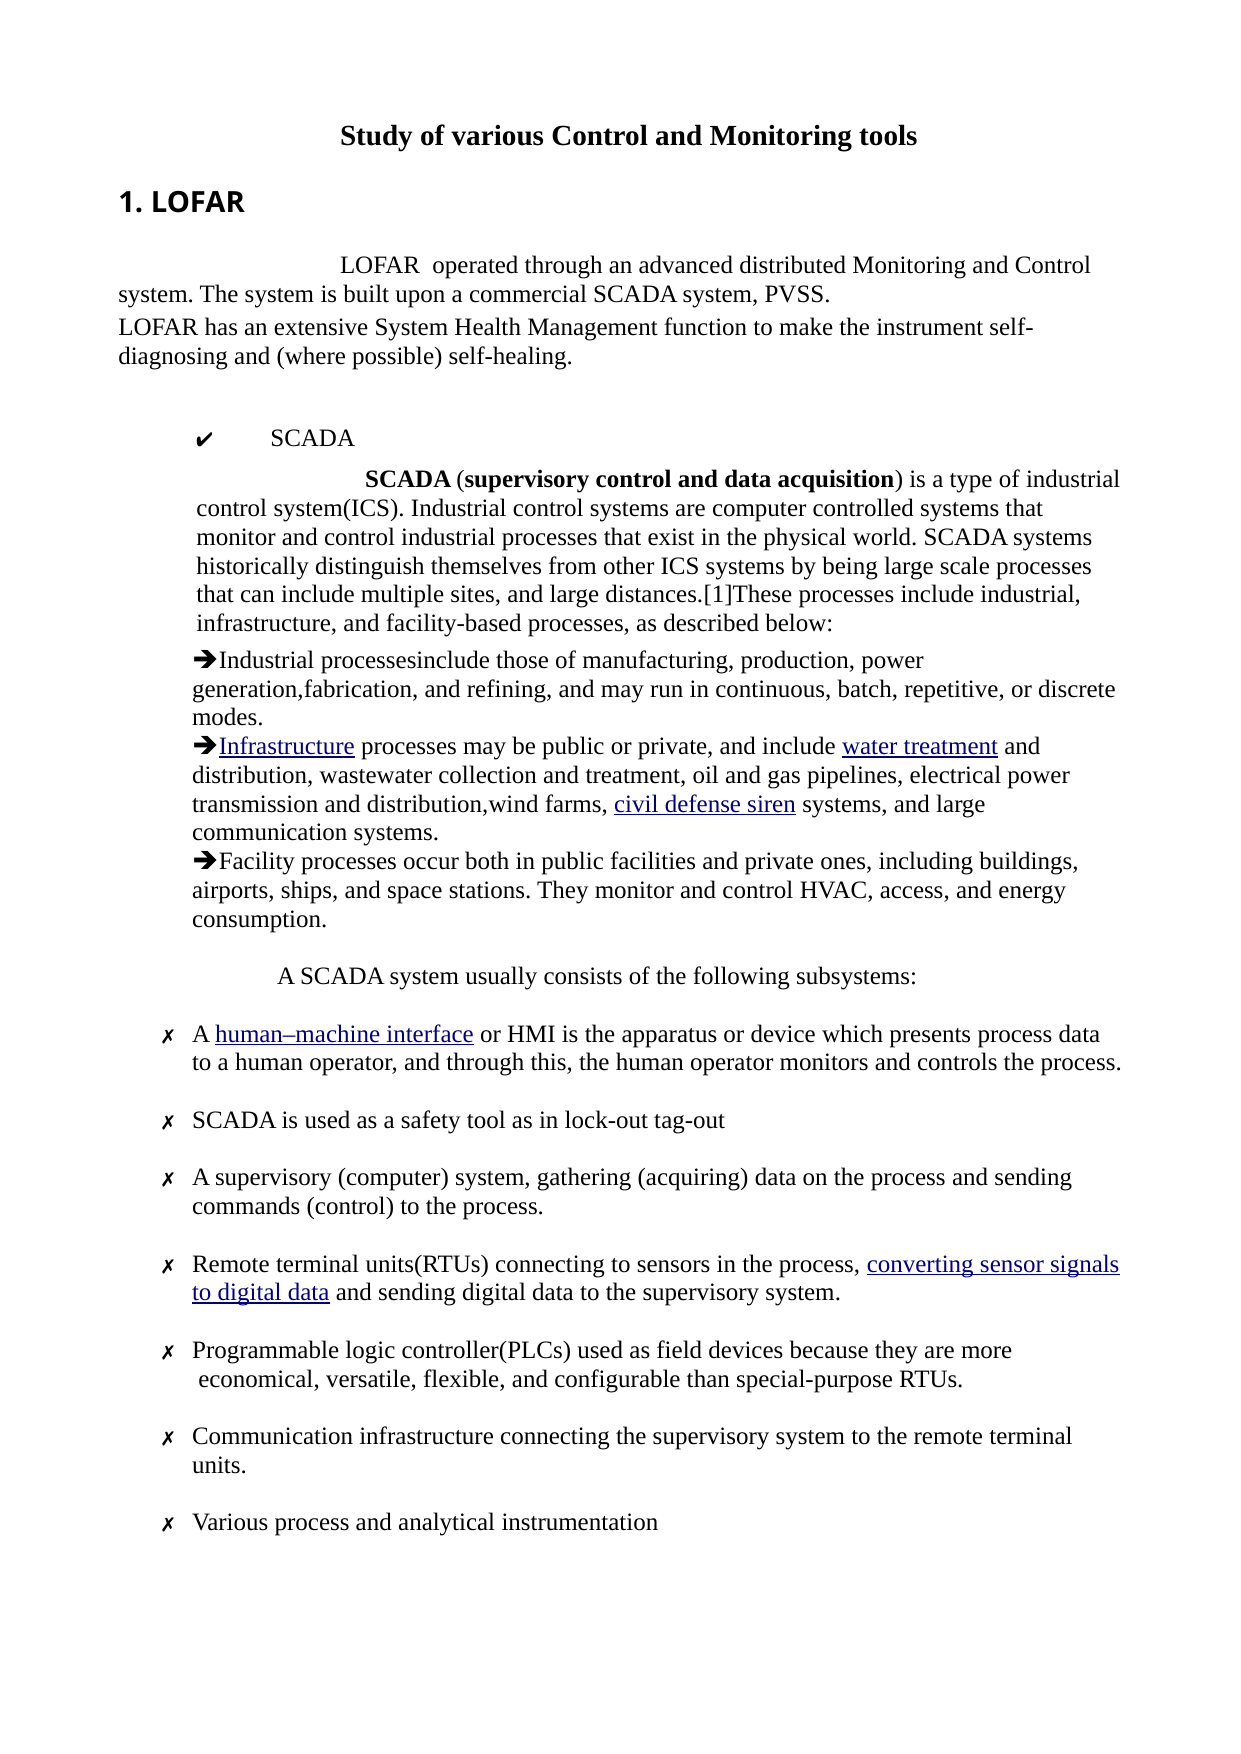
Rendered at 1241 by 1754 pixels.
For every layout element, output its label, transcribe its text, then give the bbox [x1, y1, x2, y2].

list Remote terminal units(RTUs) connecting to sensors in the process, converting sensor signals to digital data and sending digital data to the supervisory system. [162, 1249, 1122, 1306]
list Infrastructure processes may be public or private, and include water treatment and distribution, wastewater collection and treatment, oil and gas pipelines, electrical power transmission and distribution,wind farms, civil defense siren systems, and large communication systems. [118, 731, 1122, 846]
text LOFAR operated through an advanced distributed Monitoring and Control system. The system is built upon a commercial SCADA system, PVSS. [118, 250, 1122, 307]
list A SCADA system usually consists of the following subsystems: [162, 961, 1122, 990]
list Industrial processesinclude those of manufacturing, production, power generation,fabrication, and refining, and may run in continuous, batch, repetitive, or discrete modes. [118, 645, 1122, 731]
list Various process and analytical instrumentation [162, 1507, 1122, 1536]
list Communication infrastructure connecting the supervisory system to the remote terminal units. [162, 1421, 1122, 1479]
text Study of various Control and Monitoring tools [118, 118, 1122, 153]
text LOFAR has an extensive System Health Management function to make the instrument self-diagnosing and (where possible) self-healing. [118, 312, 1122, 369]
list A supervisory (computer) system, gathering (acquiring) data on the process and sending commands (control) to the process. [162, 1162, 1122, 1220]
list economical, versatile, flexible, and configurable than special-purpose RTUs. [162, 1364, 1122, 1392]
list Facility processes occur both in public facilities and private ones, including buildings, airports, ships, and space stations. They monitor and control HVAC, access, and energy consumption. [118, 846, 1122, 932]
text 1. LOFAR [118, 181, 1122, 221]
list Programmable logic controller(PLCs) used as field devices because they are more [162, 1335, 1122, 1364]
list SCADA (supervisory control and data acquisition) is a type of industrial control system(ICS). Industrial control systems are computer controlled systems that monitor and control industrial processes that exist in the physical world. SCADA systems historically distinguish themselves from other ICS systems by being large scale processes that can include multiple sites, and large distances.[1]These processes include industrial, infrastructure, and facility-based processes, as described below: [196, 464, 1122, 637]
list SCADA is used as a safety tool as in lock-out tag-out [162, 1105, 1122, 1134]
list A human–machine interface or HMI is the apparatus or device which presents process data to a human operator, and through this, the human operator monitors and controls the process. [162, 1019, 1122, 1076]
list SCADA [196, 423, 1122, 452]
